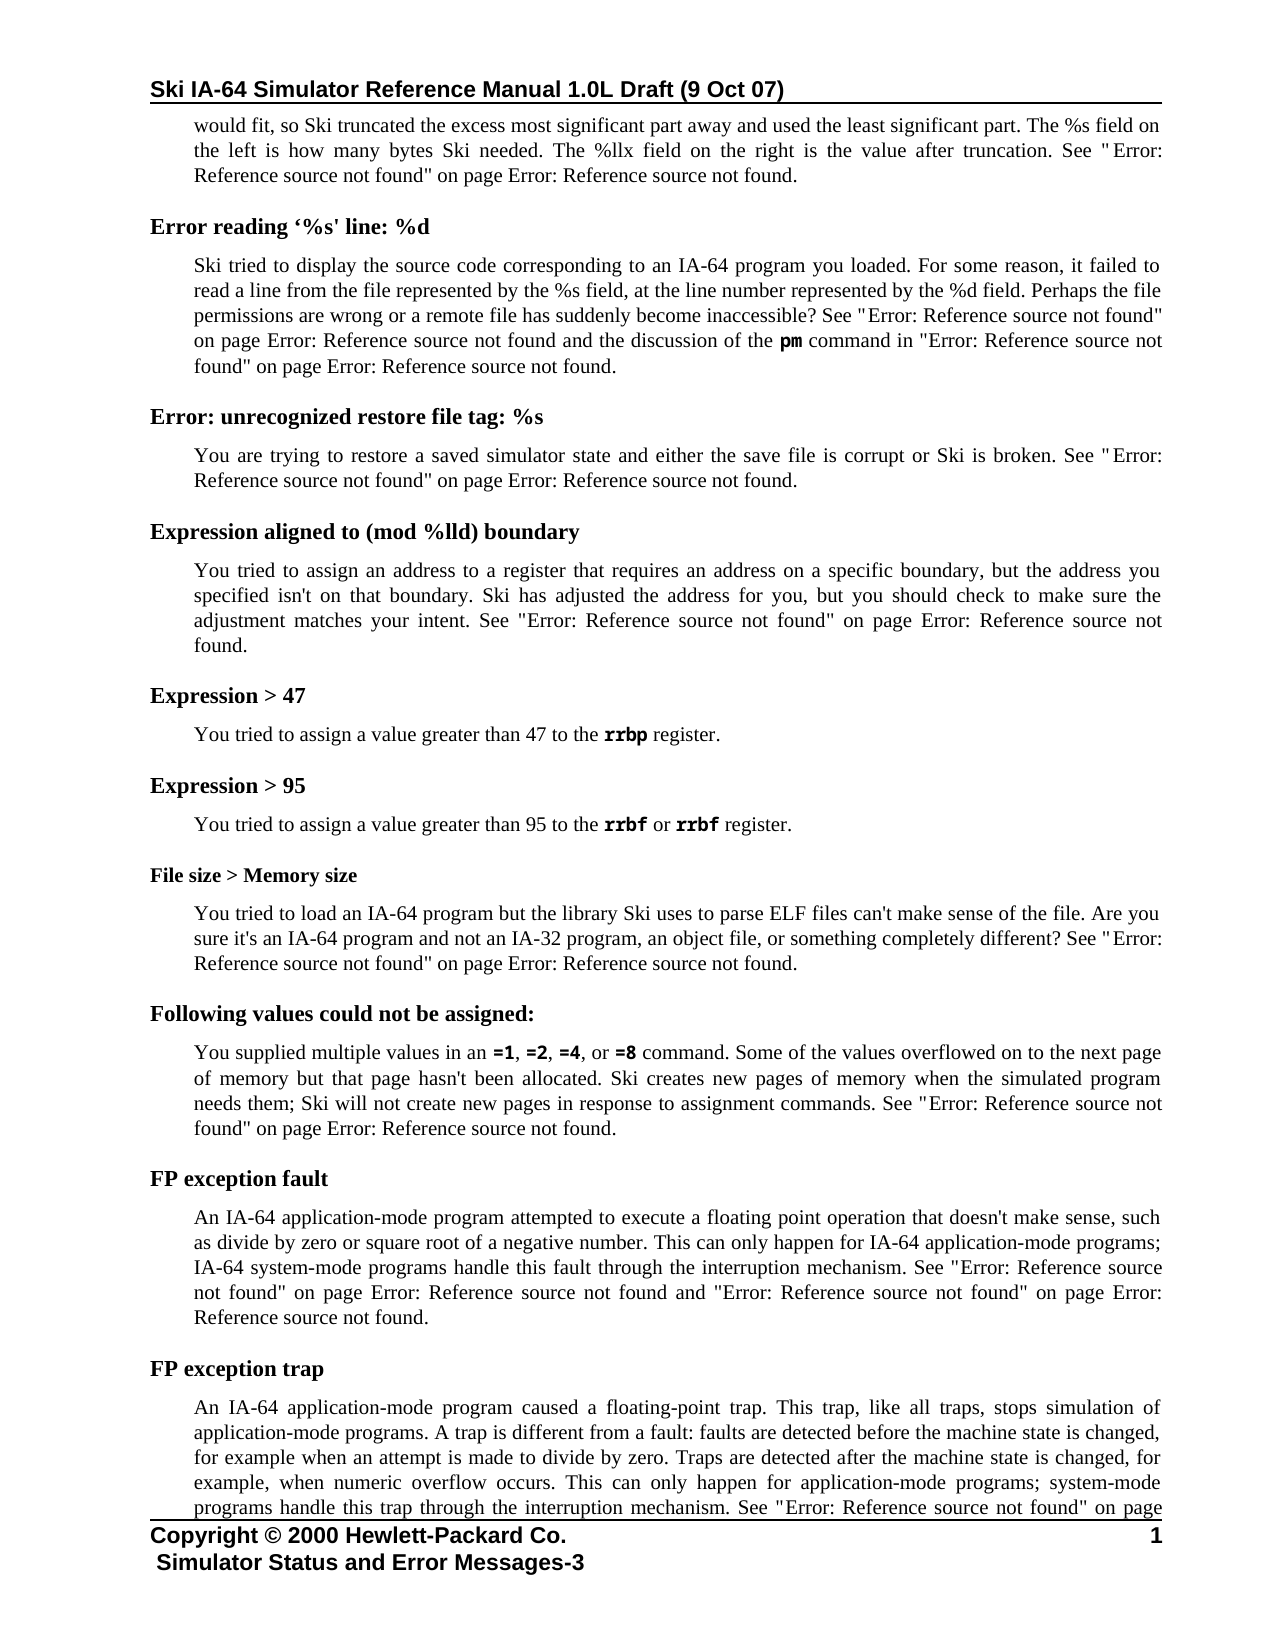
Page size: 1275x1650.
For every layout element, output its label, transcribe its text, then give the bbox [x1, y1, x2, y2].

text You used the =, =1, =2, =4, or =8 commands to write data to a register or to memory. You provided more data than would fit, so Ski truncated the excess most significant part away and used the least significant part. The %s field on the left is how many bytes Ski needed. The %llx field on the right is the value after truncation. See "" on page . [194, 112, 1162, 187]
text You tried to assign a value greater than 47 to the rrbp register. [194, 721, 1162, 747]
text FP exception fault [150, 1164, 1162, 1192]
text File size > Memory size [150, 862, 1162, 887]
text FP exception trap [150, 1354, 1162, 1381]
text Expression > 47 [150, 682, 1162, 709]
text Ski tried to display the source code corresponding to an IA-64 program you loaded. For some reason, it failed to read a line from the file represented by the %s field, at the line number represented by the %d field. Perhaps the file permissions are wrong or a remote file has suddenly become inaccessible? See "" on page and the discussion of the pm command in "" on page . [194, 252, 1162, 378]
text You tried to assign an address to a register that requires an address on a specific boundary, but the address you specified isn't on that boundary. Ski has adjusted the address for you, but you should check to make sure the adjustment matches your intent. See "" on page . [194, 557, 1162, 657]
text An IA-64 application-mode program caused a floating-point trap. This trap, like all traps, stops simulation of application-mode programs. A trap is different from a fault: faults are detected before the machine state is changed, for example when an attempt is made to divide by zero. Traps are detected after the machine state is changed, for example, when numeric overflow occurs. This can only happen for application-mode programs; system-mode programs handle this trap through the interruption mechanism. See "" on page and "" on page . [194, 1394, 1162, 1519]
text Error: unrecognized restore file tag: %s [150, 403, 1162, 430]
text You tried to assign a value greater than 95 to the rrbf or rrbf register. [194, 811, 1162, 837]
text You tried to load an IA-64 program but the library Ski uses to parse ELF files can't make sense of the file. Are you sure it's an IA-64 program and not an IA-32 program, an object file, or something completely different? See "" on page . [194, 899, 1162, 974]
text Expression > 95 [150, 772, 1162, 799]
text Following values could not be assigned: [150, 999, 1162, 1027]
text Expression aligned to (mod %lld) boundary [150, 517, 1162, 544]
text You supplied multiple values in an =1, =2, =4, or =8 command. Some of the values overflowed on to the next page of memory but that page hasn't been allocated. Ski creates new pages of memory when the simulated program needs them; Ski will not create new pages in response to assignment commands. See "" on page . [194, 1039, 1162, 1139]
text An IA-64 application-mode program attempted to execute a floating point operation that doesn't make sense, such as divide by zero or square root of a negative number. This can only happen for IA-64 application-mode programs; IA-64 system-mode programs handle this fault through the interruption mechanism. See "" on page and "" on page . [194, 1204, 1162, 1329]
text Error reading ‘%s' line: %d [150, 212, 1162, 239]
text You are trying to restore a saved simulator state and either the save file is corrupt or Ski is broken. See "" on page . [194, 442, 1162, 492]
